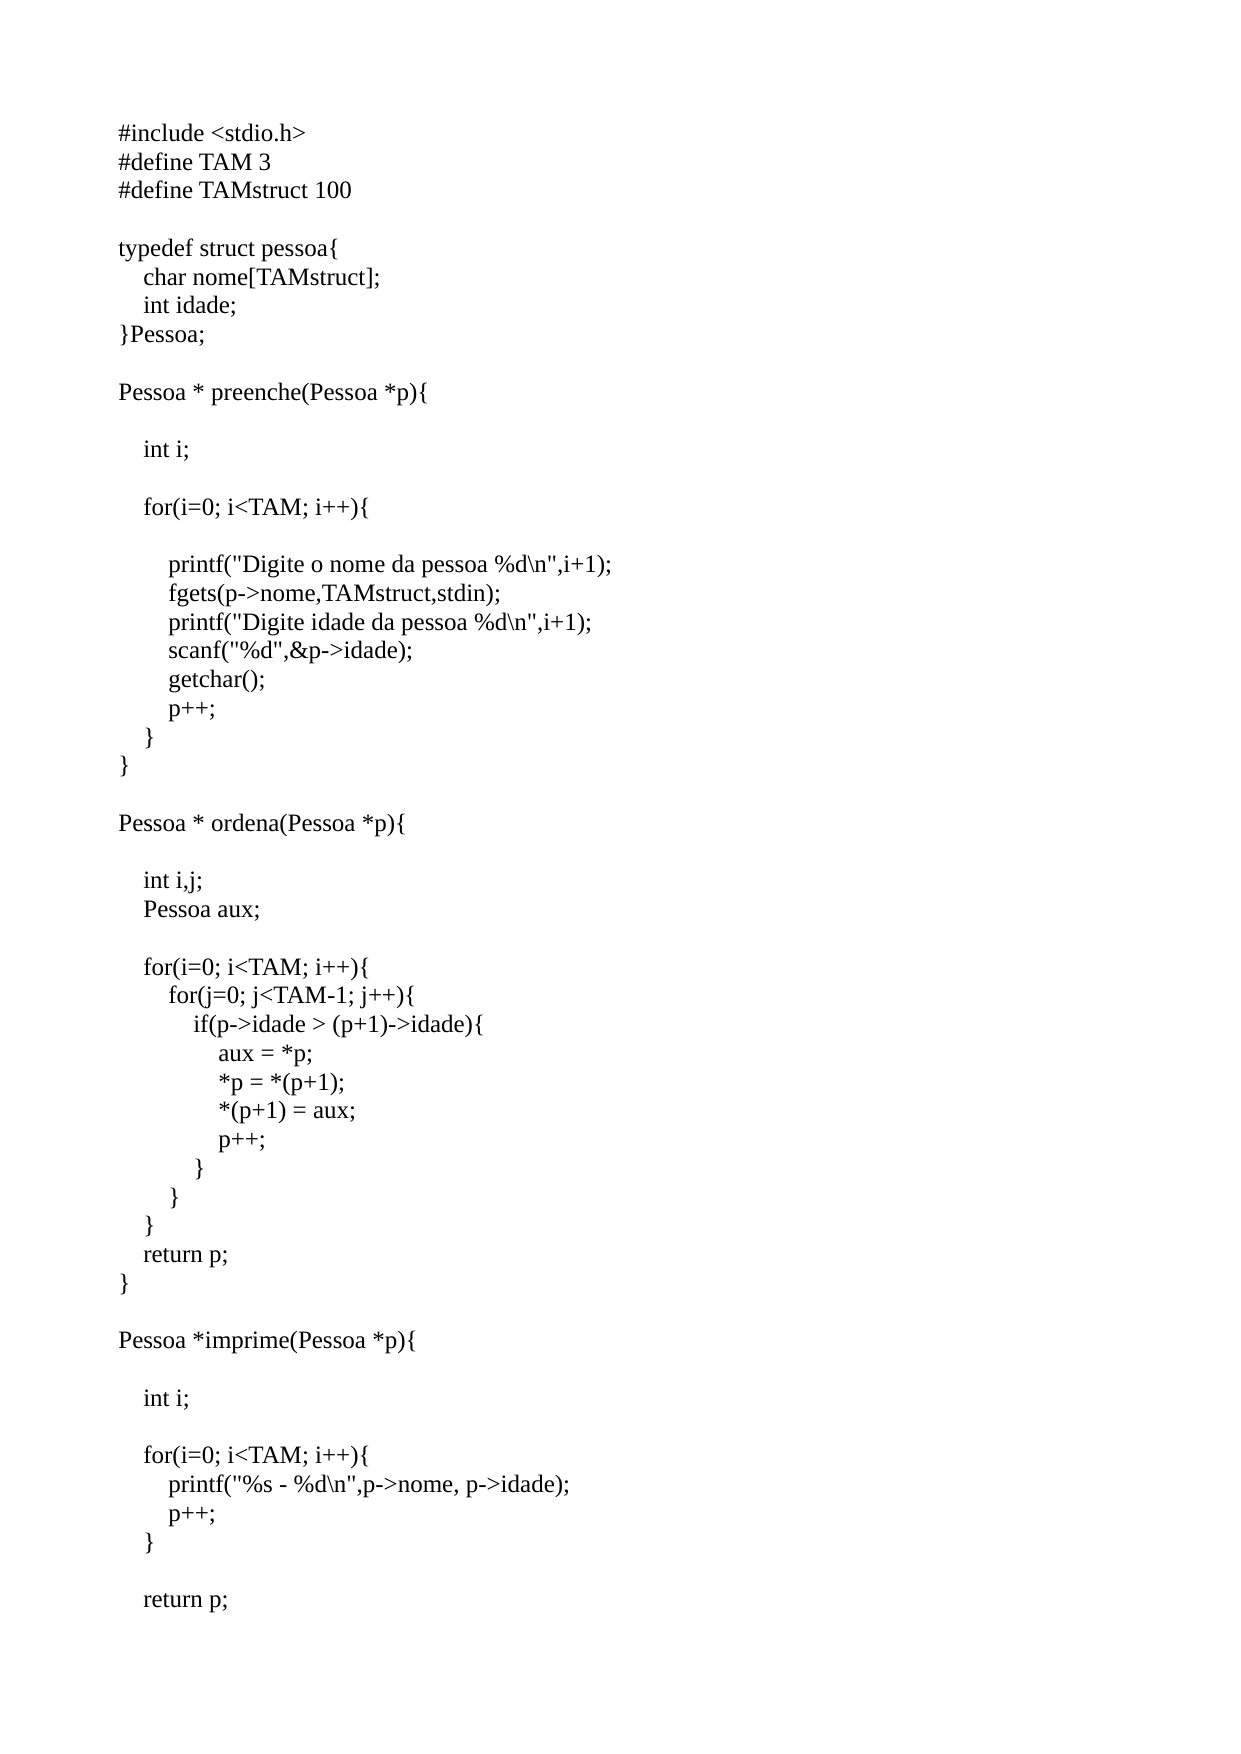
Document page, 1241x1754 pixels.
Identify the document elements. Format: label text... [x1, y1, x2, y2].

text for(i=0; i<TAM; i++){ [118, 492, 1122, 521]
text *p = *(p+1); [118, 1067, 1122, 1096]
text int i,j; [118, 866, 1122, 894]
text int i; [118, 434, 1122, 463]
text } [118, 751, 1122, 779]
text p++; [118, 1124, 1122, 1153]
text #define TAMstruct 100 [118, 176, 1122, 204]
text Pessoa *imprime(Pessoa *p){ [118, 1326, 1122, 1354]
text aux = *p; [118, 1038, 1122, 1067]
text int i; [118, 1383, 1122, 1412]
text return p; [118, 1239, 1122, 1268]
text #define TAM 3 [118, 147, 1122, 176]
text Pessoa aux; [118, 894, 1122, 923]
text Pessoa * preenche(Pessoa *p){ [118, 377, 1122, 406]
text *(p+1) = aux; [118, 1096, 1122, 1124]
text getchar(); [118, 664, 1122, 693]
text } [118, 1527, 1122, 1556]
text if(p->idade > (p+1)->idade){ [118, 1009, 1122, 1038]
text } [118, 1182, 1122, 1211]
text #include <stdio.h> [118, 118, 1122, 147]
text scanf("%d",&p->idade); [118, 636, 1122, 664]
text printf("Digite o nome da pessoa %d\n",i+1); [118, 549, 1122, 578]
text } [118, 1211, 1122, 1239]
text p++; [118, 693, 1122, 722]
text for(i=0; i<TAM; i++){ [118, 952, 1122, 981]
text printf("%s - %d\n",p->nome, p->idade); [118, 1469, 1122, 1498]
text for(i=0; i<TAM; i++){ [118, 1441, 1122, 1469]
text return p; [118, 1584, 1122, 1613]
text for(j=0; j<TAM-1; j++){ [118, 981, 1122, 1009]
text int idade; [118, 291, 1122, 319]
text } [118, 722, 1122, 751]
text Pessoa * ordena(Pessoa *p){ [118, 808, 1122, 837]
text fgets(p->nome,TAMstruct,stdin); [118, 578, 1122, 607]
text } [118, 1268, 1122, 1297]
text p++; [118, 1498, 1122, 1527]
text }Pessoa; [118, 319, 1122, 348]
text char nome[TAMstruct]; [118, 262, 1122, 291]
text typedef struct pessoa{ [118, 233, 1122, 262]
text } [118, 1153, 1122, 1182]
text printf("Digite idade da pessoa %d\n",i+1); [118, 607, 1122, 636]
